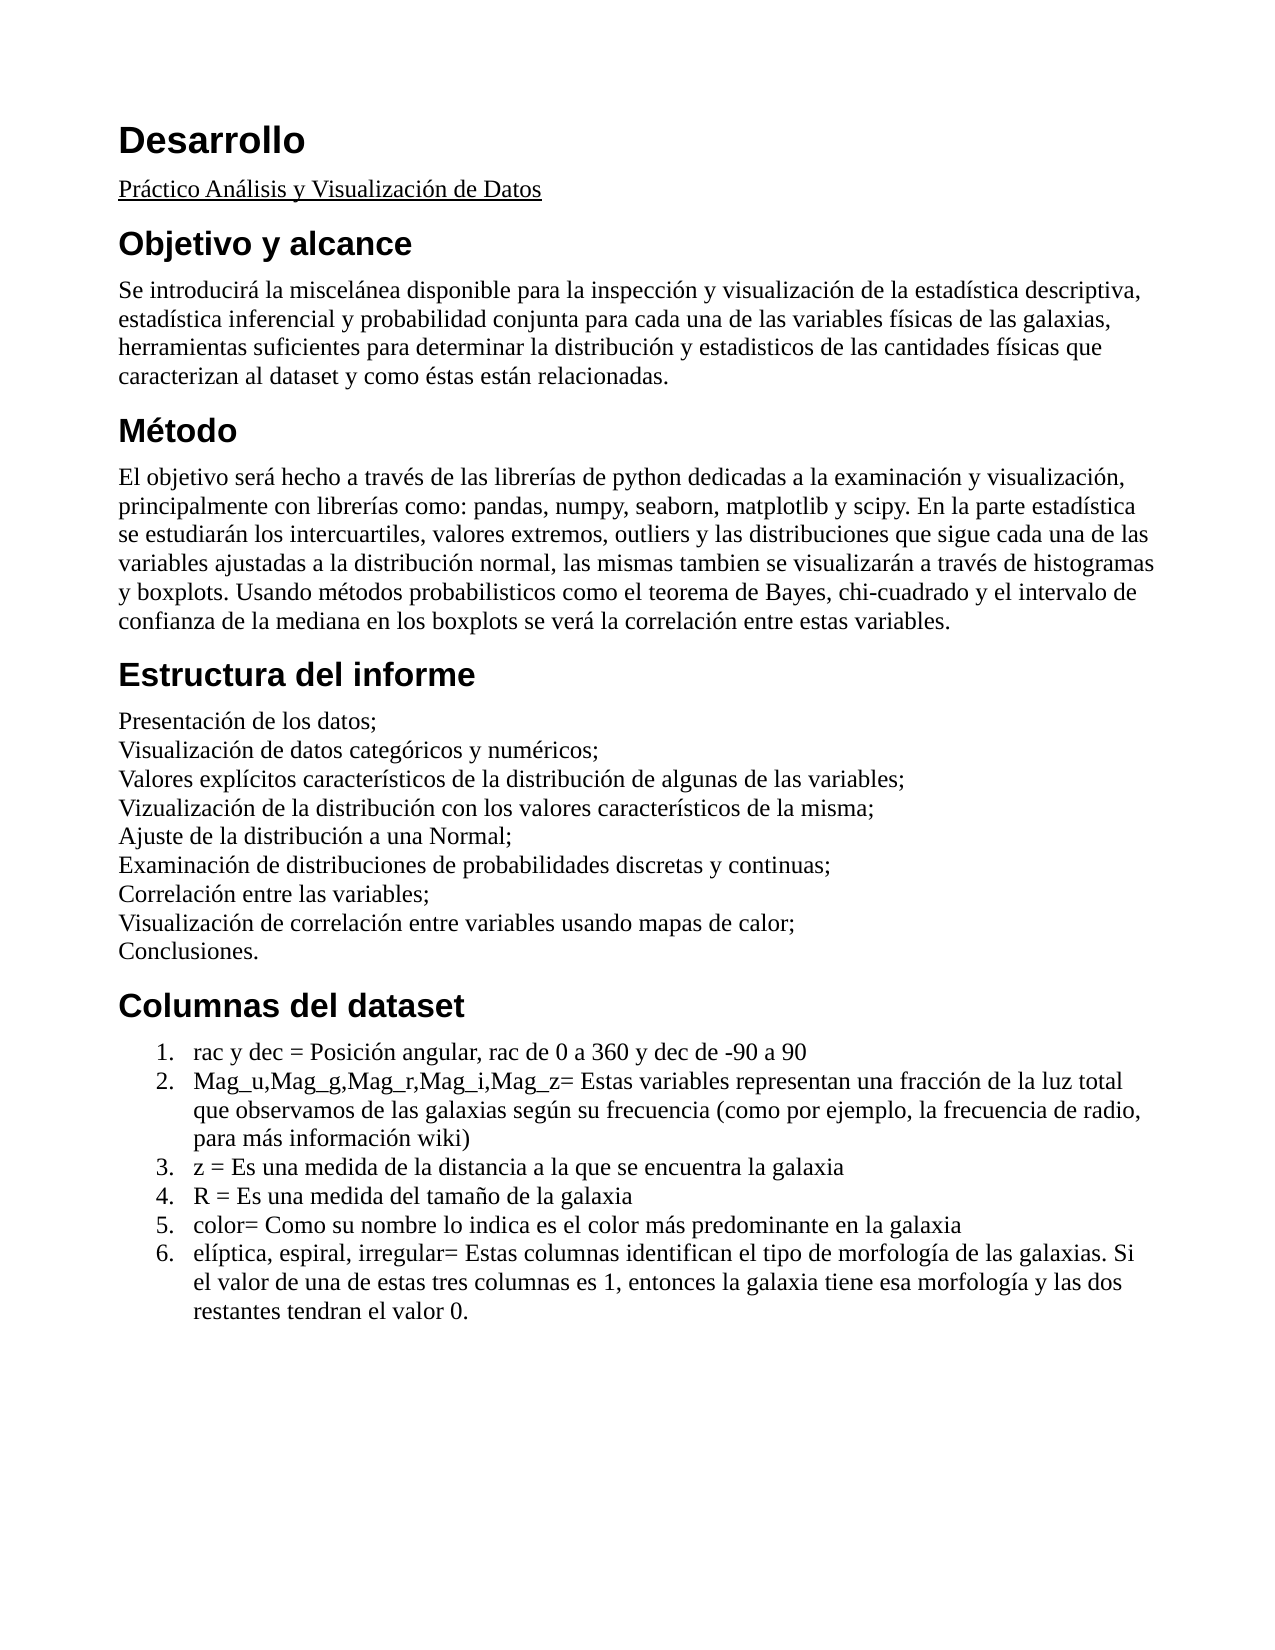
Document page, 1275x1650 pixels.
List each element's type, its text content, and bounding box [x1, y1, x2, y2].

text Vizualización de la distribución con los valores característicos de la misma; [118, 793, 1157, 821]
text El objetivo será hecho a través de las librerías de python dedicadas a la examinación y visualización, principalmente con librerías como: pandas, numpy, seaborn, matplotlib y scipy. En la parte estadística se estudiarán los intercuartiles, valores extremos, outliers y las distribuciones que sigue cada una de las variables ajustadas a la distribución normal, las mismas tambien se visualizarán a través de histogramas y boxplots. Usando métodos probabilisticos como el teorema de Bayes, chi-cuadrado y el intervalo de confianza de la mediana en los boxplots se verá la correlación entre estas variables. [118, 462, 1157, 634]
text Práctico Análisis y Visualización de Datos [118, 174, 1157, 203]
text Examinación de distribuciones de probabilidades discretas y continuas; [118, 850, 1157, 879]
subtitle Desarrollo [118, 118, 1157, 162]
list R = Es una medida del tamaño de la galaxia [156, 1181, 1157, 1210]
text Valores explícitos característicos de la distribución de algunas de las variables; [118, 764, 1157, 793]
subtitle Columnas del dataset [118, 986, 1157, 1025]
list elíptica, espiral, irregular= Estas columnas identifican el tipo de morfología de las galaxias. Si el valor de una de estas tres columnas es 1, entonces la galaxia tiene esa morfología y las dos restantes tendran el valor 0. [156, 1238, 1157, 1325]
text Presentación de los datos; [118, 706, 1157, 735]
list z = Es una medida de la distancia a la que se encuentra la galaxia [156, 1152, 1157, 1181]
subtitle Objetivo y alcance [118, 224, 1157, 262]
list Mag_u,Mag_g,Mag_r,Mag_i,Mag_z= Estas variables representan una fracción de la luz total que observamos de las galaxias según su frecuencia (como por ejemplo, la frecuencia de radio, para más información wiki) [156, 1066, 1157, 1152]
text Visualización de correlación entre variables usando mapas de calor; [118, 908, 1157, 936]
text Correlación entre las variables; [118, 879, 1157, 908]
text Se introducirá la miscelánea disponible para la inspección y visualización de la estadística descriptiva, estadística inferencial y probabilidad conjunta para cada una de las variables físicas de las galaxias, herramientas suficientes para determinar la distribución y estadisticos de las cantidades físicas que caracterizan al dataset y como éstas están relacionadas. [118, 275, 1157, 390]
subtitle Estructura del informe [118, 655, 1157, 694]
list rac y dec = Posición angular, rac de 0 a 360 y dec de -90 a 90 [156, 1037, 1157, 1066]
text Conclusiones. [118, 936, 1157, 965]
text Ajuste de la distribución a una Normal; [118, 821, 1157, 850]
list color= Como su nombre lo indica es el color más predominante en la galaxia [156, 1210, 1157, 1238]
text Visualización de datos categóricos y numéricos; [118, 735, 1157, 764]
subtitle Método [118, 411, 1157, 449]
